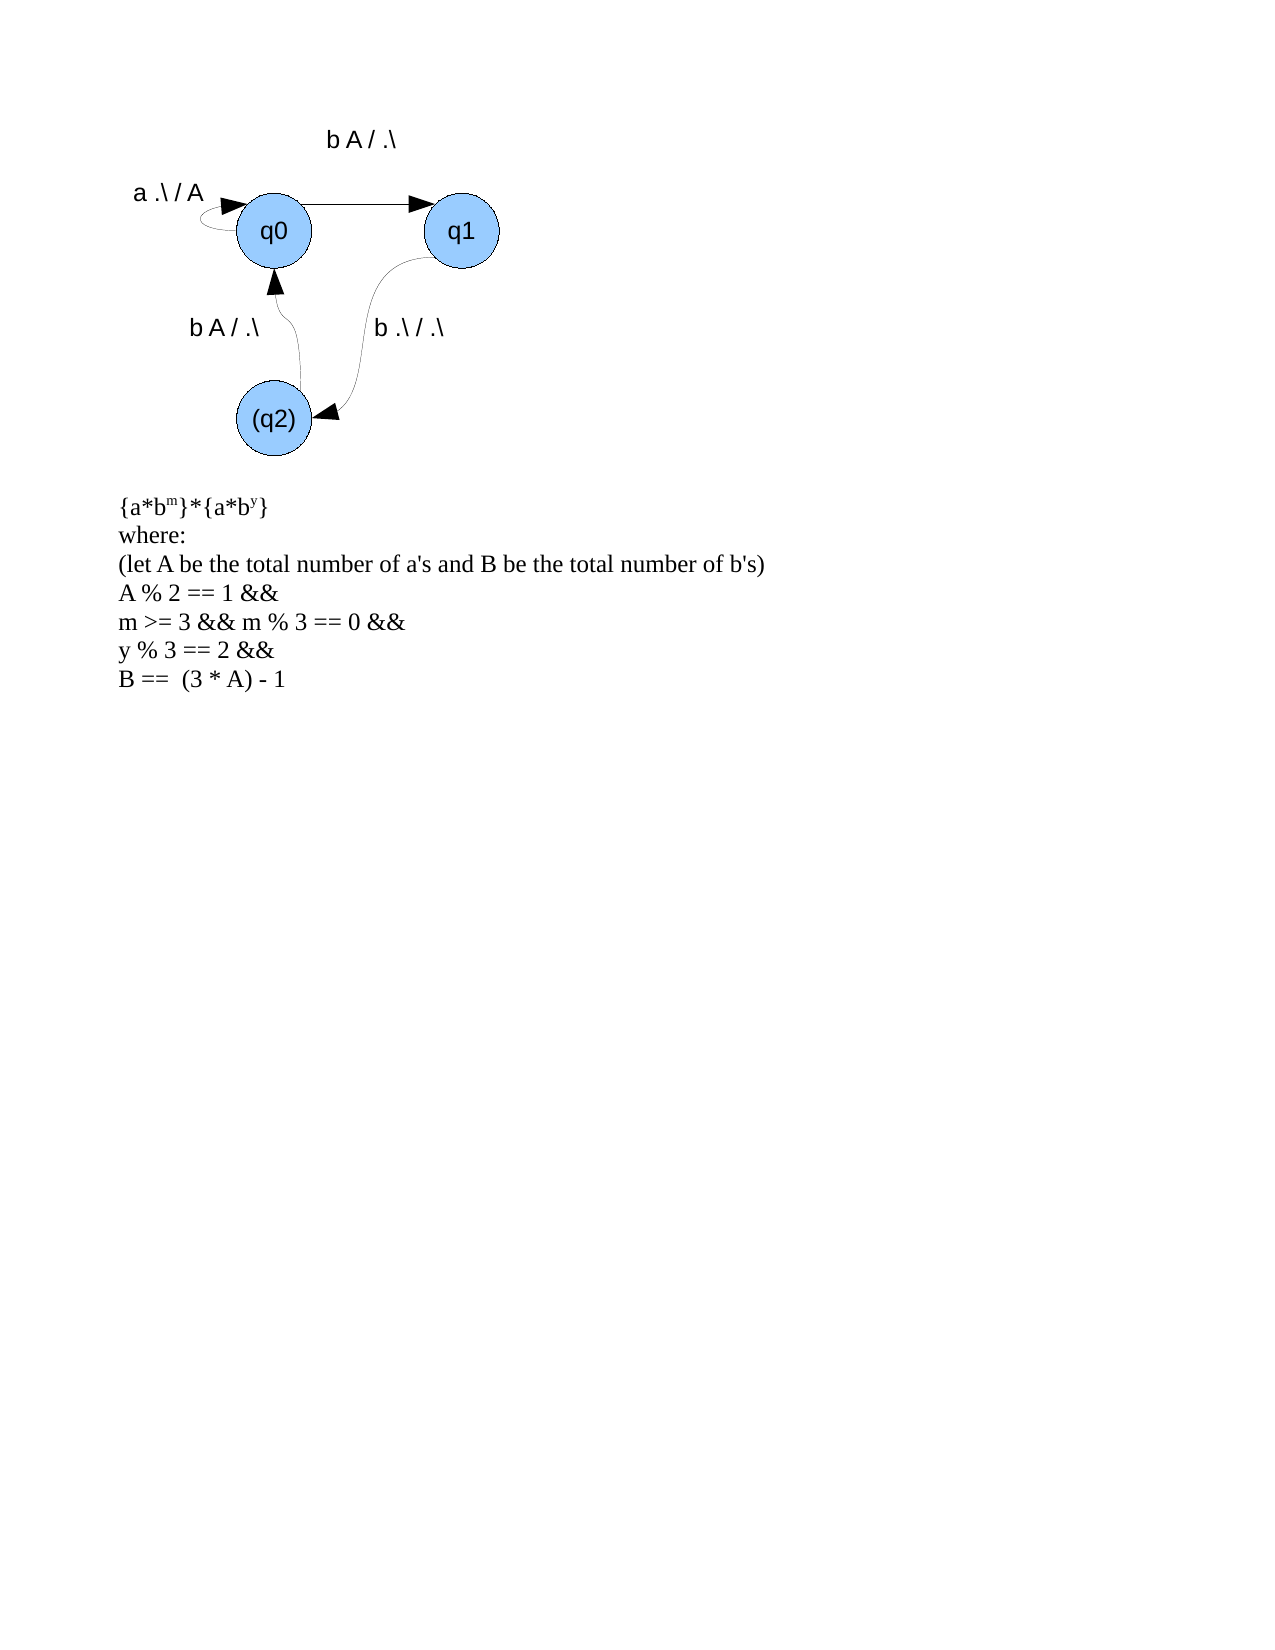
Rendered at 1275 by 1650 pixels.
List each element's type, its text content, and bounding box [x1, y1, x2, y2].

text where: [118, 521, 1157, 549]
text (let A be the total number of a's and B be the total number of b's) [118, 549, 1157, 578]
text {a*bm}*{a*by} [118, 492, 1157, 521]
text B == (3 * A) - 1 [118, 664, 1157, 693]
text m >= 3 && m % 3 == 0 && [118, 607, 1157, 636]
text y % 3 == 2 && [118, 636, 1157, 664]
text A % 2 == 1 && [118, 578, 1157, 607]
